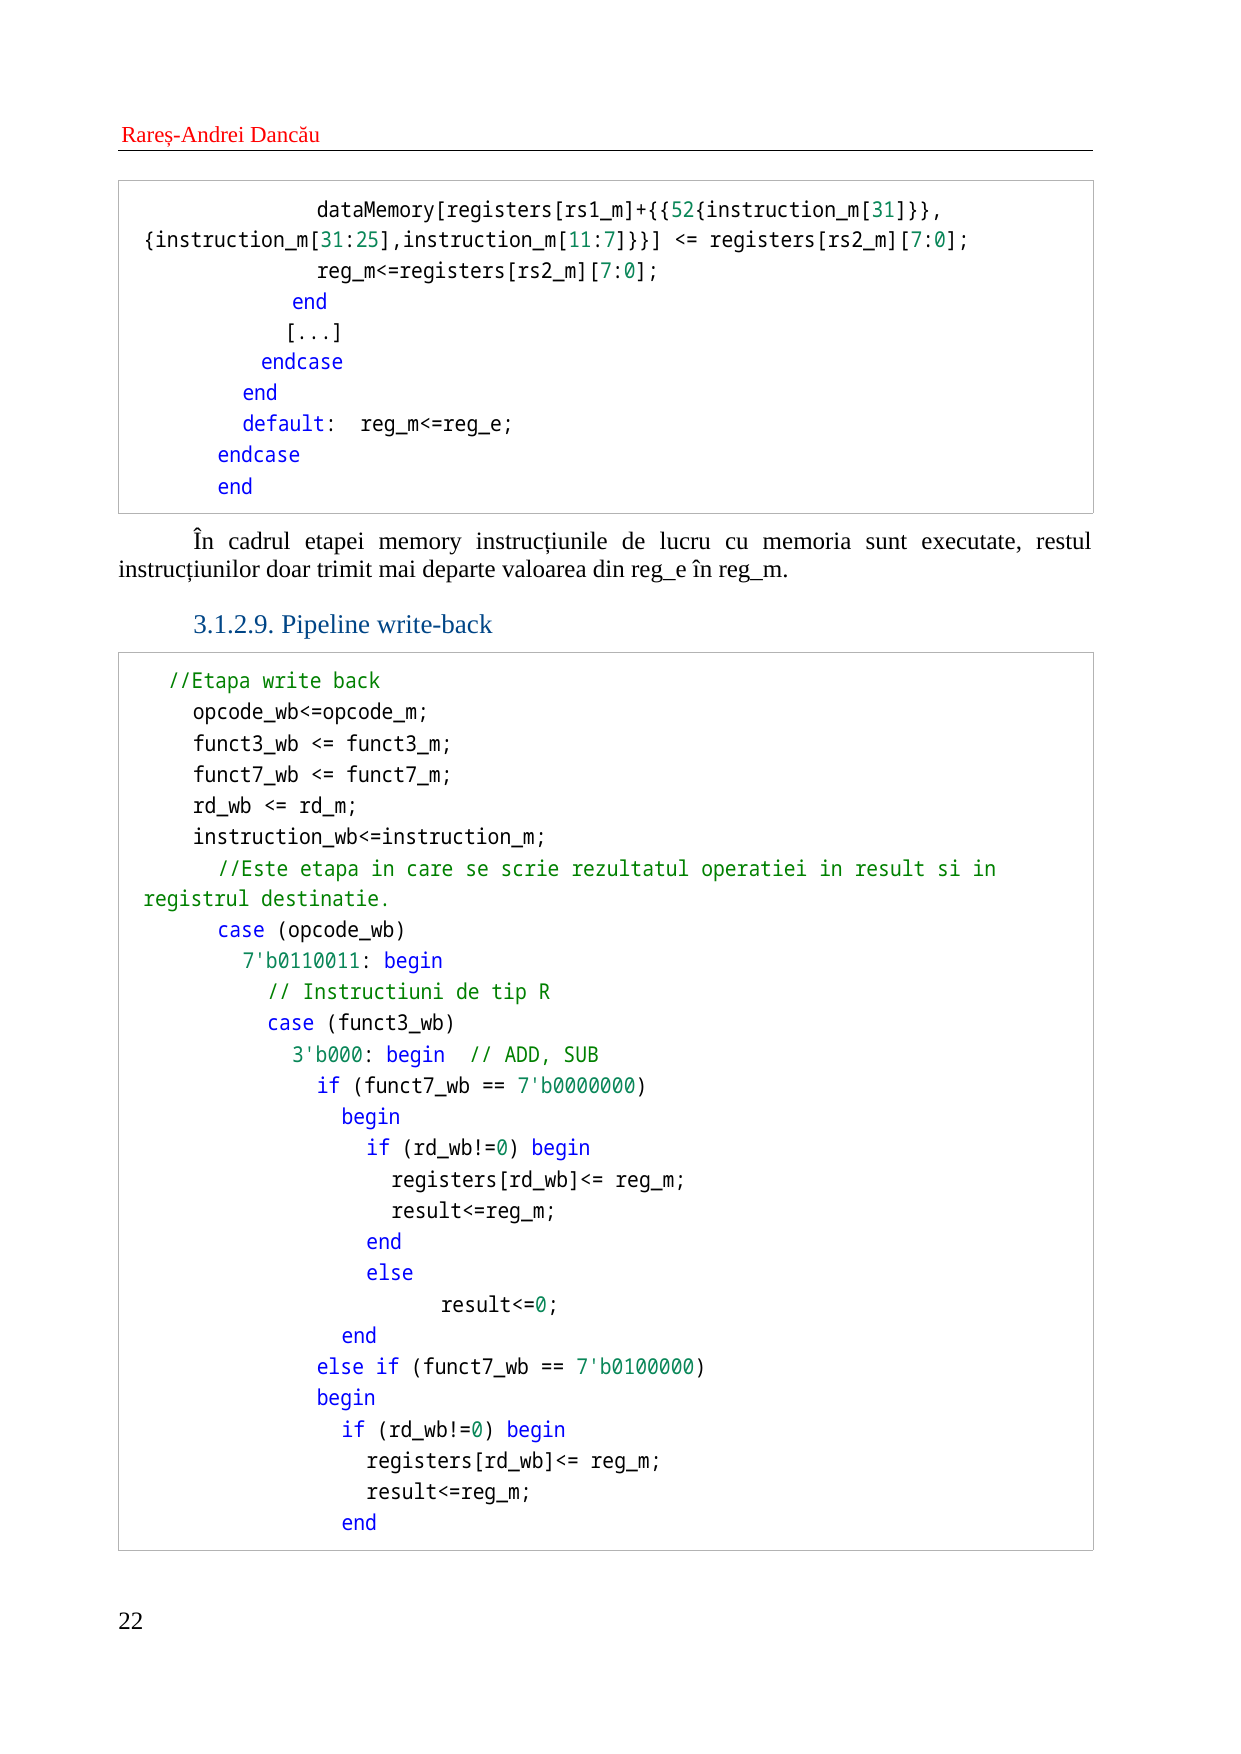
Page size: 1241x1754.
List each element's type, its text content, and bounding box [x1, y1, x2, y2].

text end [119, 1494, 1093, 1550]
text funct3_wb <= funct3_m; [119, 714, 1093, 745]
text result<=reg_m; [119, 1463, 1093, 1494]
text begin [119, 1088, 1093, 1119]
text end [119, 363, 1093, 394]
text //Este etapa in care se scrie rezultatul operatiei in result si in registrul destinatie. [119, 839, 1093, 900]
text endcase [119, 426, 1093, 457]
text //Etapa write back [119, 653, 1093, 683]
text [...] [119, 304, 1093, 333]
text result<=reg_m; [119, 1181, 1093, 1213]
text În cadrul etapei memory instrucțiunile de lucru cu memoria sunt executate, restul instrucțiunilor doar trimit mai departe valoarea din reg_e în reg_m. [118, 526, 1093, 583]
text case (opcode_wb) [119, 900, 1093, 931]
text end [119, 272, 1093, 304]
text opcode_wb<=opcode_m; [119, 683, 1093, 714]
text registers[rd_wb]<= reg_m; [119, 1150, 1093, 1181]
text rd_wb <= rd_m; [119, 777, 1093, 808]
text endcase [119, 333, 1093, 363]
text case (funct3_wb) [119, 994, 1093, 1025]
text result<=0; [119, 1275, 1093, 1306]
text else [119, 1244, 1093, 1275]
text if (rd_wb!=0) begin [119, 1119, 1093, 1150]
subtitle Pipeline write-back [193, 608, 1093, 639]
text else if (funct7_wb == 7'b0100000) [119, 1338, 1093, 1369]
text 3'b000: begin // ADD, SUB [119, 1025, 1093, 1056]
text instruction_wb<=instruction_m; [119, 808, 1093, 839]
text if (funct7_wb == 7'b0000000) [119, 1056, 1093, 1088]
text registers[rd_wb]<= reg_m; [119, 1431, 1093, 1463]
text begin [119, 1369, 1093, 1400]
text end [119, 1306, 1093, 1338]
text end [119, 1213, 1093, 1244]
text reg_m<=registers[rs2_m][7:0]; [119, 241, 1093, 272]
text funct7_wb <= funct7_m; [119, 745, 1093, 777]
text default: reg_m<=reg_e; [119, 394, 1093, 426]
text if (rd_wb!=0) begin [119, 1400, 1093, 1431]
text // Instructiuni de tip R [119, 963, 1093, 994]
text end [119, 457, 1093, 513]
text dataMemory[registers[rs1_m]+{{52{instruction_m[31]}},{instruction_m[31:25],instruction_m[11:7]}}] <= registers[rs2_m][7:0]; [119, 181, 1093, 241]
text 7'b0110011: begin [119, 931, 1093, 963]
